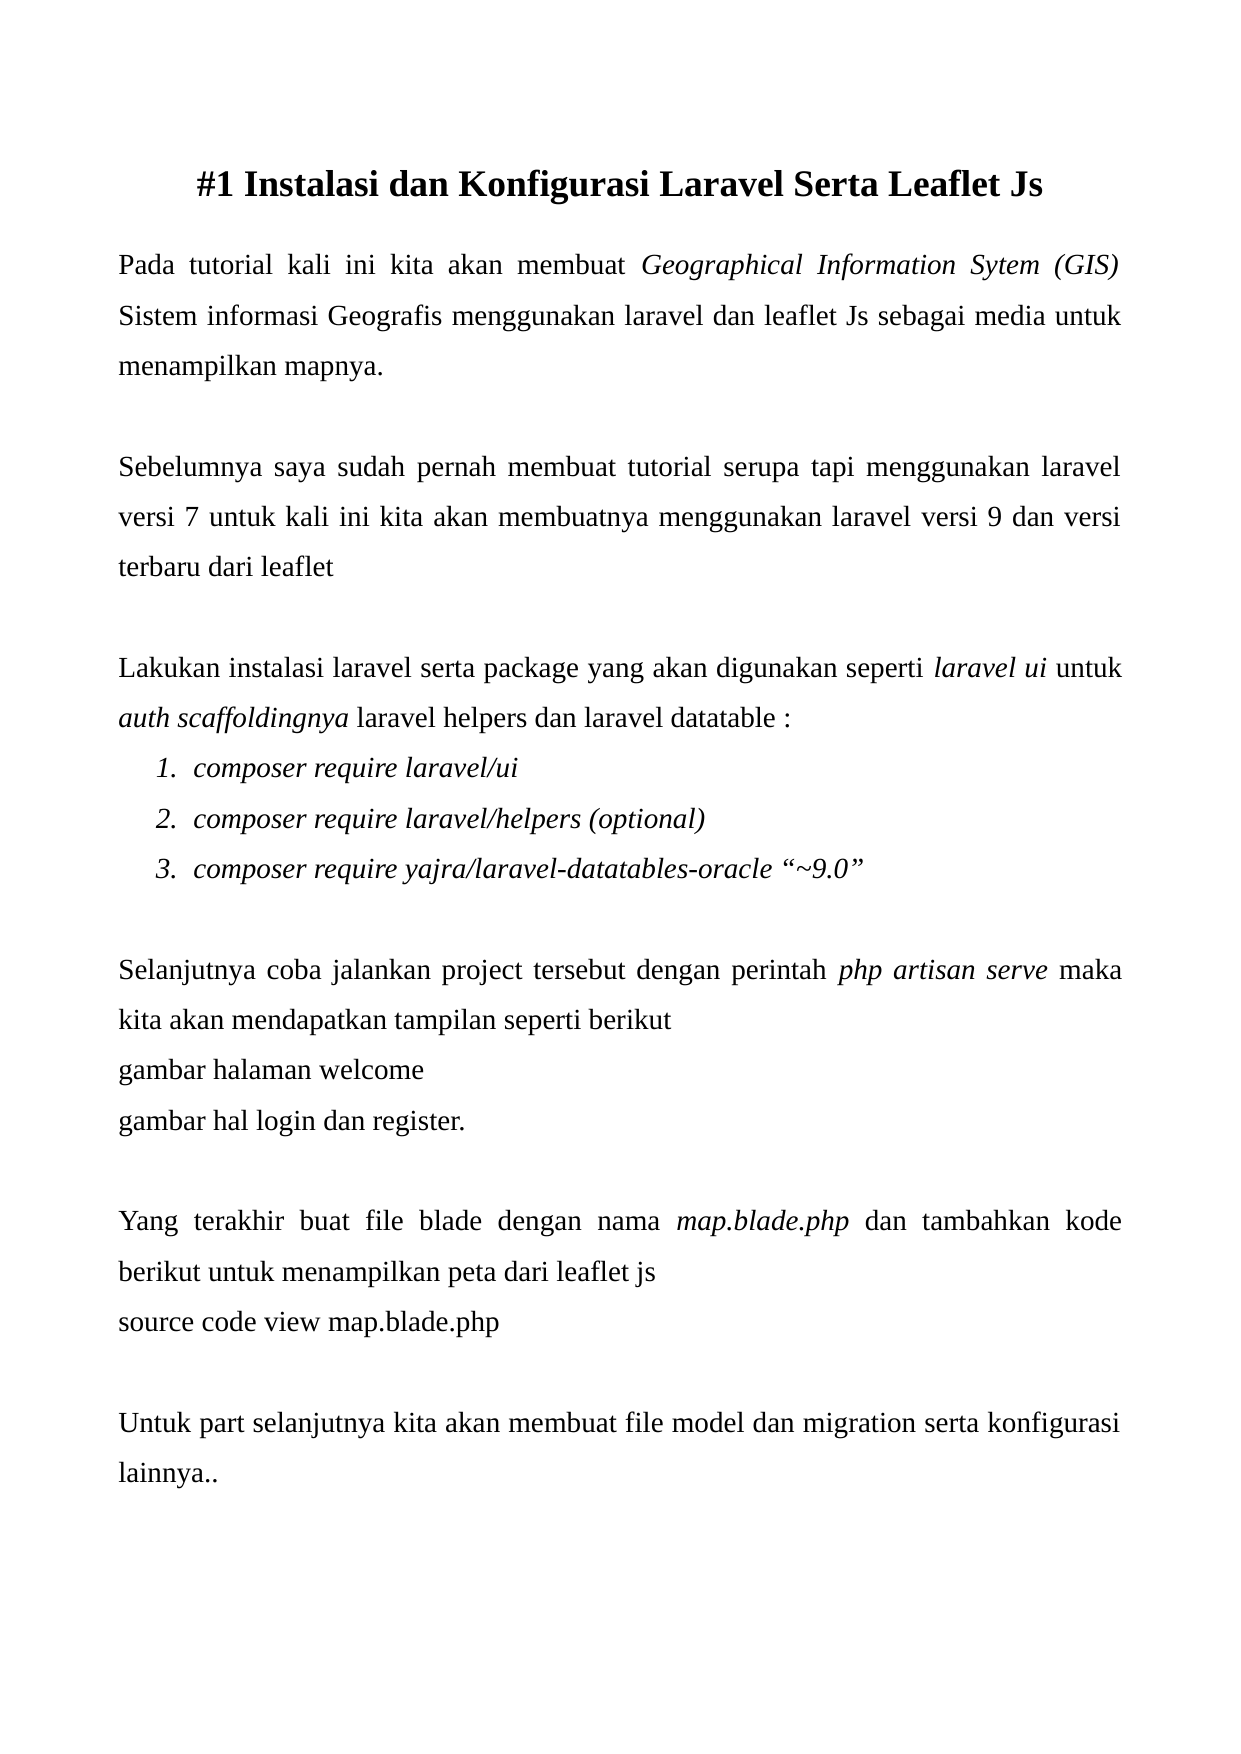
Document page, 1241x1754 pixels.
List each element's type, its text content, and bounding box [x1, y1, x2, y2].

text Selanjutnya coba jalankan project tersebut dengan perintah php artisan serve maka kita akan mendapatkan tampilan seperti berikut [118, 952, 1122, 1036]
text #1 Instalasi dan Konfigurasi Laravel Serta Leaflet Js [118, 161, 1122, 204]
text gambar hal login dan register. [118, 1103, 1122, 1136]
list composer require laravel/helpers (optional) [156, 801, 1122, 834]
list composer require laravel/ui [156, 751, 1122, 784]
list composer require yajra/laravel-datatables-oracle “~9.0” [156, 851, 1122, 885]
text Yang terakhir buat file blade dengan nama map.blade.php dan tambahkan kode berikut untuk menampilkan peta dari leaflet js [118, 1203, 1122, 1287]
text Lakukan instalasi laravel serta package yang akan digunakan seperti laravel ui untuk auth scaffoldingnya laravel helpers dan laravel datatable : [118, 650, 1122, 734]
text Pada tutorial kali ini kita akan membuat Geographical Information Sytem (GIS) Sistem informasi Geografis menggunakan laravel dan leaflet Js sebagai media untuk menampilkan mapnya. [118, 247, 1122, 382]
text Sebelumnya saya sudah pernah membuat tutorial serupa tapi menggunakan laravel versi 7 untuk kali ini kita akan membuatnya menggunakan laravel versi 9 dan versi terbaru dari leaflet [118, 449, 1122, 583]
text Untuk part selanjutnya kita akan membuat file model dan migration serta konfigurasi lainnya.. [118, 1405, 1122, 1488]
text source code view map.blade.php [118, 1304, 1122, 1338]
text gambar halaman welcome [118, 1052, 1122, 1086]
